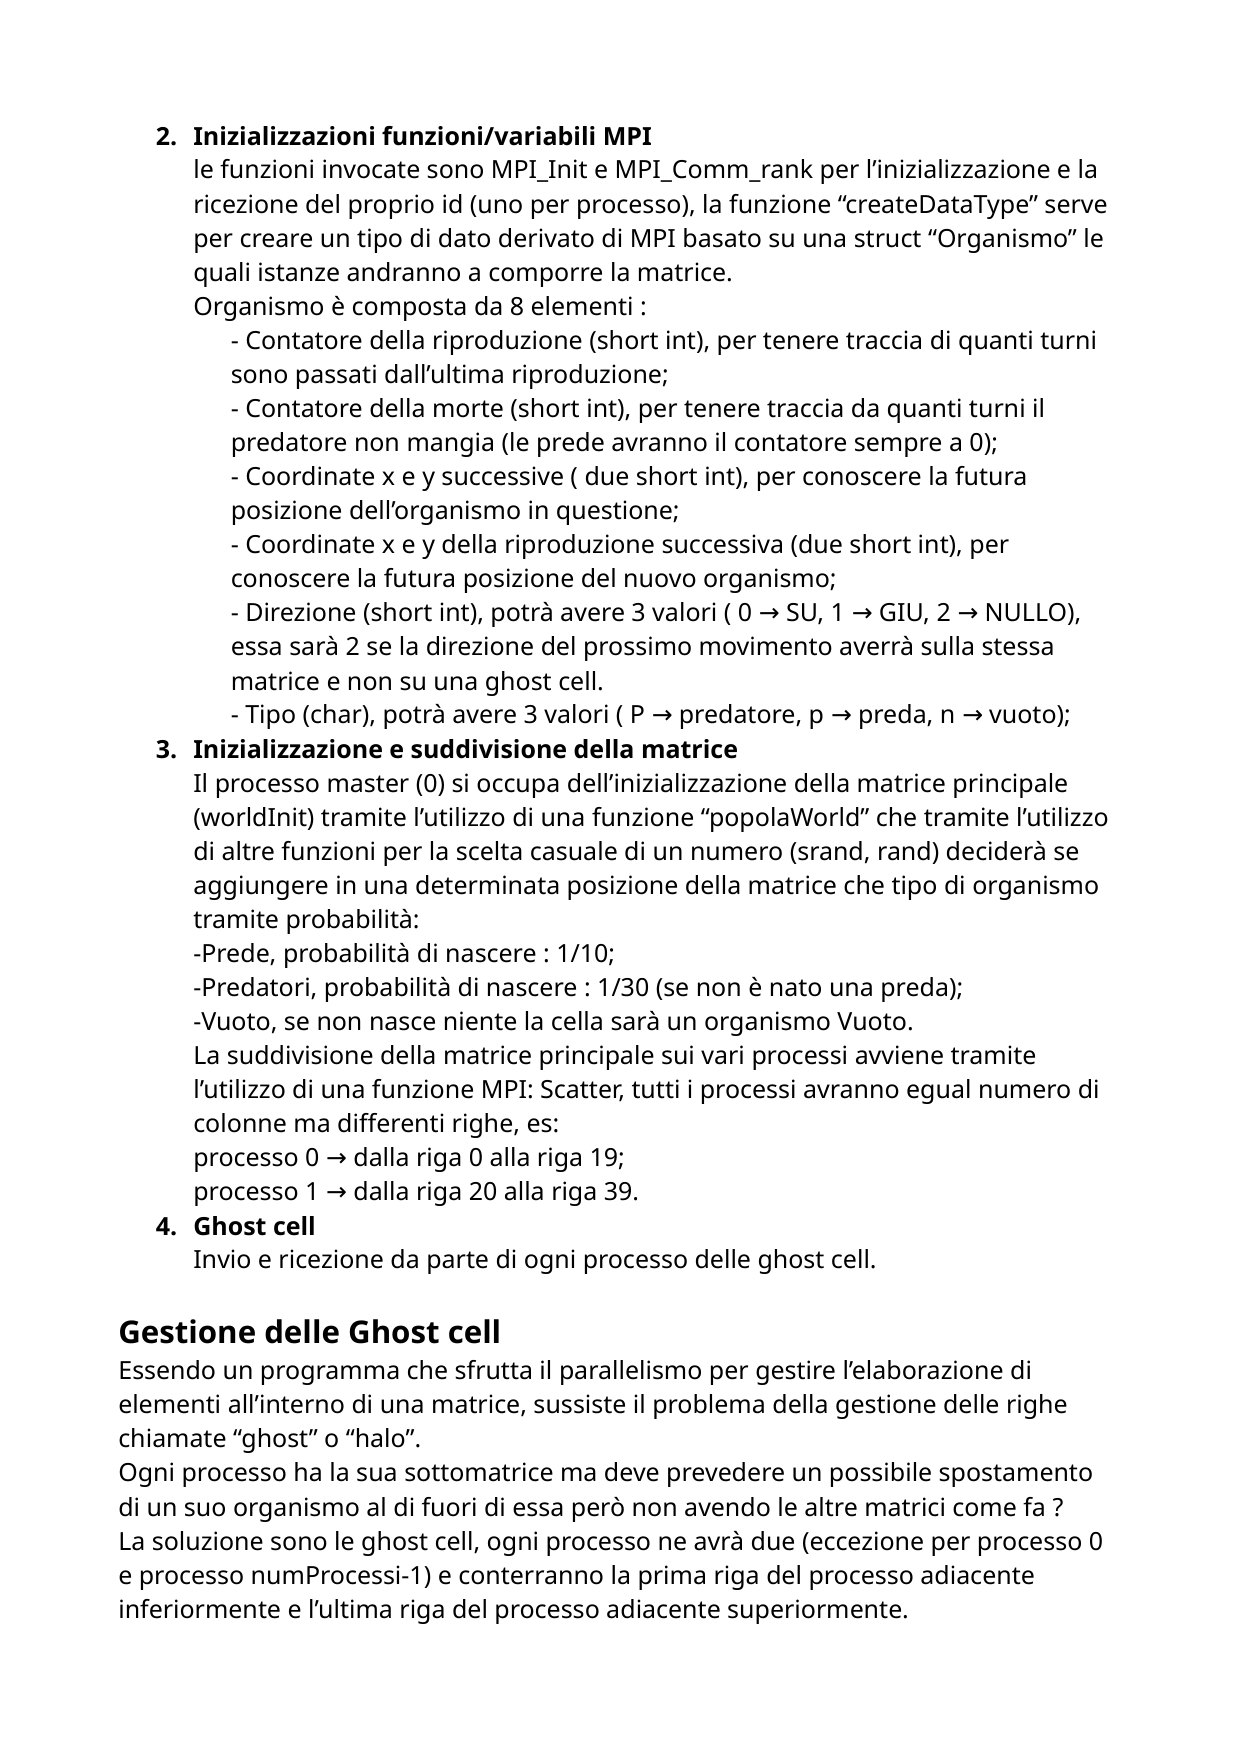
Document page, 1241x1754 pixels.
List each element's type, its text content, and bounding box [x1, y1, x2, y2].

text Essendo un programma che sfrutta il parallelismo per gestire l’elaborazione di elementi all’interno di una matrice, sussiste il problema della gestione delle righe chiamate “ghost” o “halo”. [118, 1353, 1122, 1455]
list Invio e ricezione da parte di ogni processo delle ghost cell. [156, 1242, 1122, 1276]
list le funzioni invocate sono MPI_Init e MPI_Comm_rank per l’inizializzazione e la ricezione del proprio id (uno per processo), la funzione “createDataType” serve per creare un tipo di dato derivato di MPI basato su una struct “Organismo” le quali istanze andranno a comporre la matrice. [156, 152, 1122, 288]
text Ogni processo ha la sua sottomatrice ma deve prevedere un possibile spostamento di un suo organismo al di fuori di essa però non avendo le altre matrici come fa ? [118, 1455, 1122, 1523]
list La suddivisione della matrice principale sui vari processi avviene tramite l’utilizzo di una funzione MPI: Scatter, tutti i processi avranno egual numero di colonne ma differenti righe, es: [156, 1038, 1122, 1140]
list Inizializzazione e suddivisione della matrice [156, 731, 1122, 765]
list - Contatore della riproduzione (short int), per tenere traccia di quanti turni sono passati dall’ultima riproduzione; [193, 322, 1122, 391]
text La soluzione sono le ghost cell, ogni processo ne avrà due (eccezione per processo 0 e processo numProcessi-1) e conterranno la prima riga del processo adiacente inferiormente e l’ultima riga del processo adiacente superiormente. [118, 1523, 1122, 1625]
list Inizializzazioni funzioni/variabili MPI [156, 118, 1122, 152]
list -Prede, probabilità di nascere : 1/10; [156, 936, 1122, 970]
list Il processo master (0) si occupa dell’inizializzazione della matrice principale (worldInit) tramite l’utilizzo di una funzione “popolaWorld” che tramite l’utilizzo di altre funzioni per la scelta casuale di un numero (srand, rand) deciderà se aggiungere in una determinata posizione della matrice che tipo di organismo tramite probabilità: [156, 765, 1122, 936]
list - Tipo (char), potrà avere 3 valori ( P → predatore, p → preda, n → vuoto); [193, 697, 1122, 731]
list - Coordinate x e y successive ( due short int), per conoscere la futura posizione dell’organismo in questione; [193, 459, 1122, 527]
list -Vuoto, se non nasce niente la cella sarà un organismo Vuoto. [156, 1004, 1122, 1038]
list Ghost cell [156, 1208, 1122, 1242]
list -Predatori, probabilità di nascere : 1/30 (se non è nato una preda); [156, 970, 1122, 1004]
list - Direzione (short int), potrà avere 3 valori ( 0 → SU, 1 → GIU, 2 → NULLO), essa sarà 2 se la direzione del prossimo movimento averrà sulla stessa matrice e non su una ghost cell. [193, 595, 1122, 697]
list Organismo è composta da 8 elementi : [156, 288, 1122, 322]
list processo 0 → dalla riga 0 alla riga 19; [156, 1140, 1122, 1174]
text Gestione delle Ghost cell [118, 1310, 1122, 1353]
list - Coordinate x e y della riproduzione successiva (due short int), per conoscere la futura posizione del nuovo organismo; [193, 527, 1122, 595]
list - Contatore della morte (short int), per tenere traccia da quanti turni il predatore non mangia (le prede avranno il contatore sempre a 0); [193, 391, 1122, 459]
list processo 1 → dalla riga 20 alla riga 39. [156, 1174, 1122, 1208]
